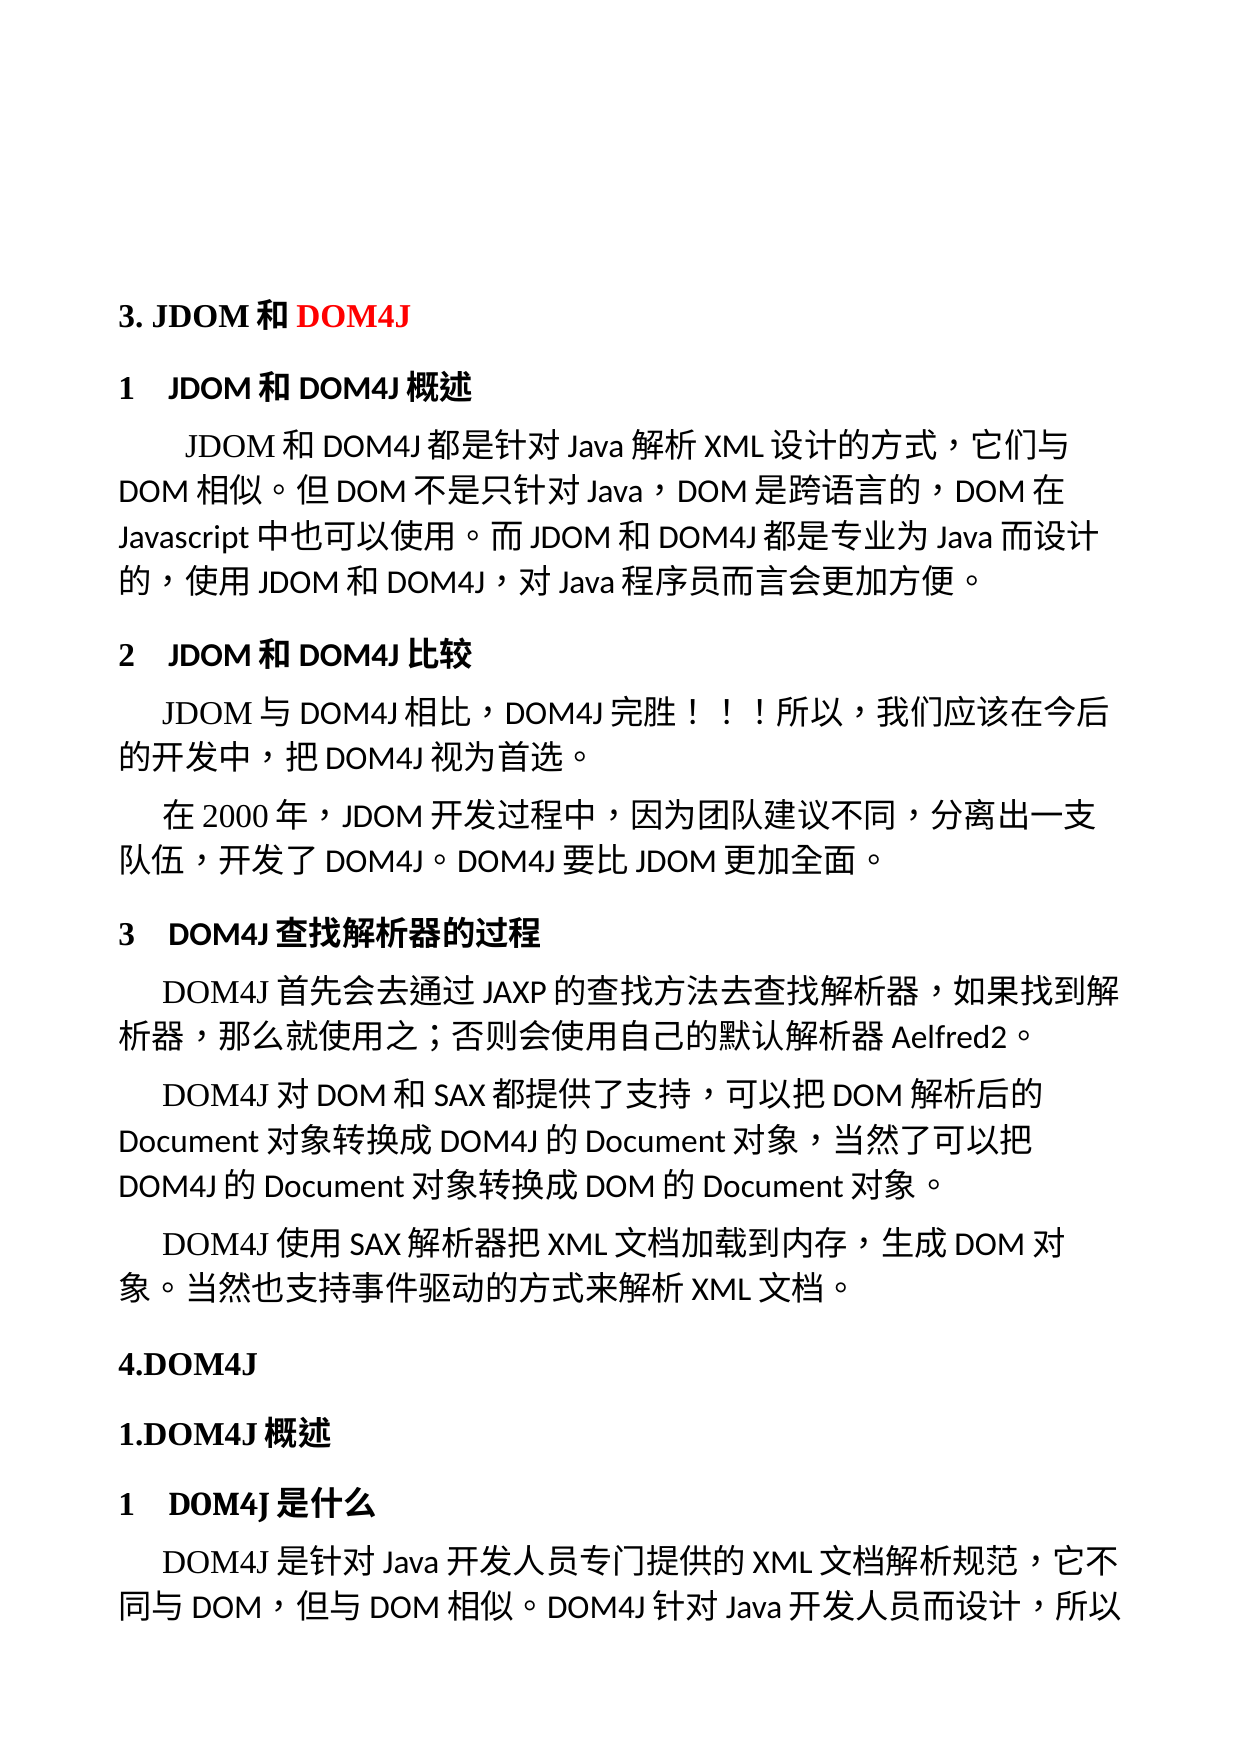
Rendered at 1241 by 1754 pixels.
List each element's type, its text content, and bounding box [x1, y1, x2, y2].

text JDOM和DOM4J都是针对Java解析XML设计的方式，它们与DOM相似。但DOM不是只针对Java，DOM是跨语言的，DOM在Javascript中也可以使用。而JDOM和DOM4J都是专业为Java而设计的，使用JDOM和DOM4J，对Java程序员而言会更加方便。 [118, 422, 1122, 603]
text 在2000年，JDOM开发过程中，因为团队建议不同，分离出一支队伍，开发了DOM4J。DOM4J要比JDOM更加全面。 [118, 792, 1122, 883]
subtitle 2 JDOM和DOM4J比较 [118, 631, 1122, 676]
text DOM4J是针对Java开发人员专门提供的XML文档解析规范，它不同与DOM，但与DOM相似。DOM4J针对Java开发人员而设计，所以 [118, 1538, 1122, 1628]
subtitle 3. JDOM和DOM4J [118, 291, 1122, 337]
text DOM4J使用SAX解析器把XML文档加载到内存，生成DOM对象。当然也支持事件驱动的方式来解析XML文档。 [118, 1220, 1122, 1311]
subtitle 3 DOM4J查找解析器的过程 [118, 910, 1122, 955]
subtitle 1 DOM4J是什么 [118, 1480, 1122, 1525]
subtitle 4.DOM4J [118, 1344, 1122, 1382]
subtitle 1.DOM4J概述 [118, 1409, 1122, 1455]
subtitle 1 JDOM和DOM4J概述 [118, 364, 1122, 409]
text JDOM与DOM4J相比，DOM4J完胜！！！所以，我们应该在今后的开发中，把DOM4J视为首选。 [118, 688, 1122, 779]
text DOM4J对DOM和SAX都提供了支持，可以把DOM解析后的Document对象转换成DOM4J的Document对象，当然了可以把DOM4J的Document对象转换成DOM的Document对象。 [118, 1071, 1122, 1207]
text DOM4J首先会去通过JAXP的查找方法去查找解析器，如果找到解析器，那么就使用之；否则会使用自己的默认解析器Aelfred2。 [118, 968, 1122, 1058]
